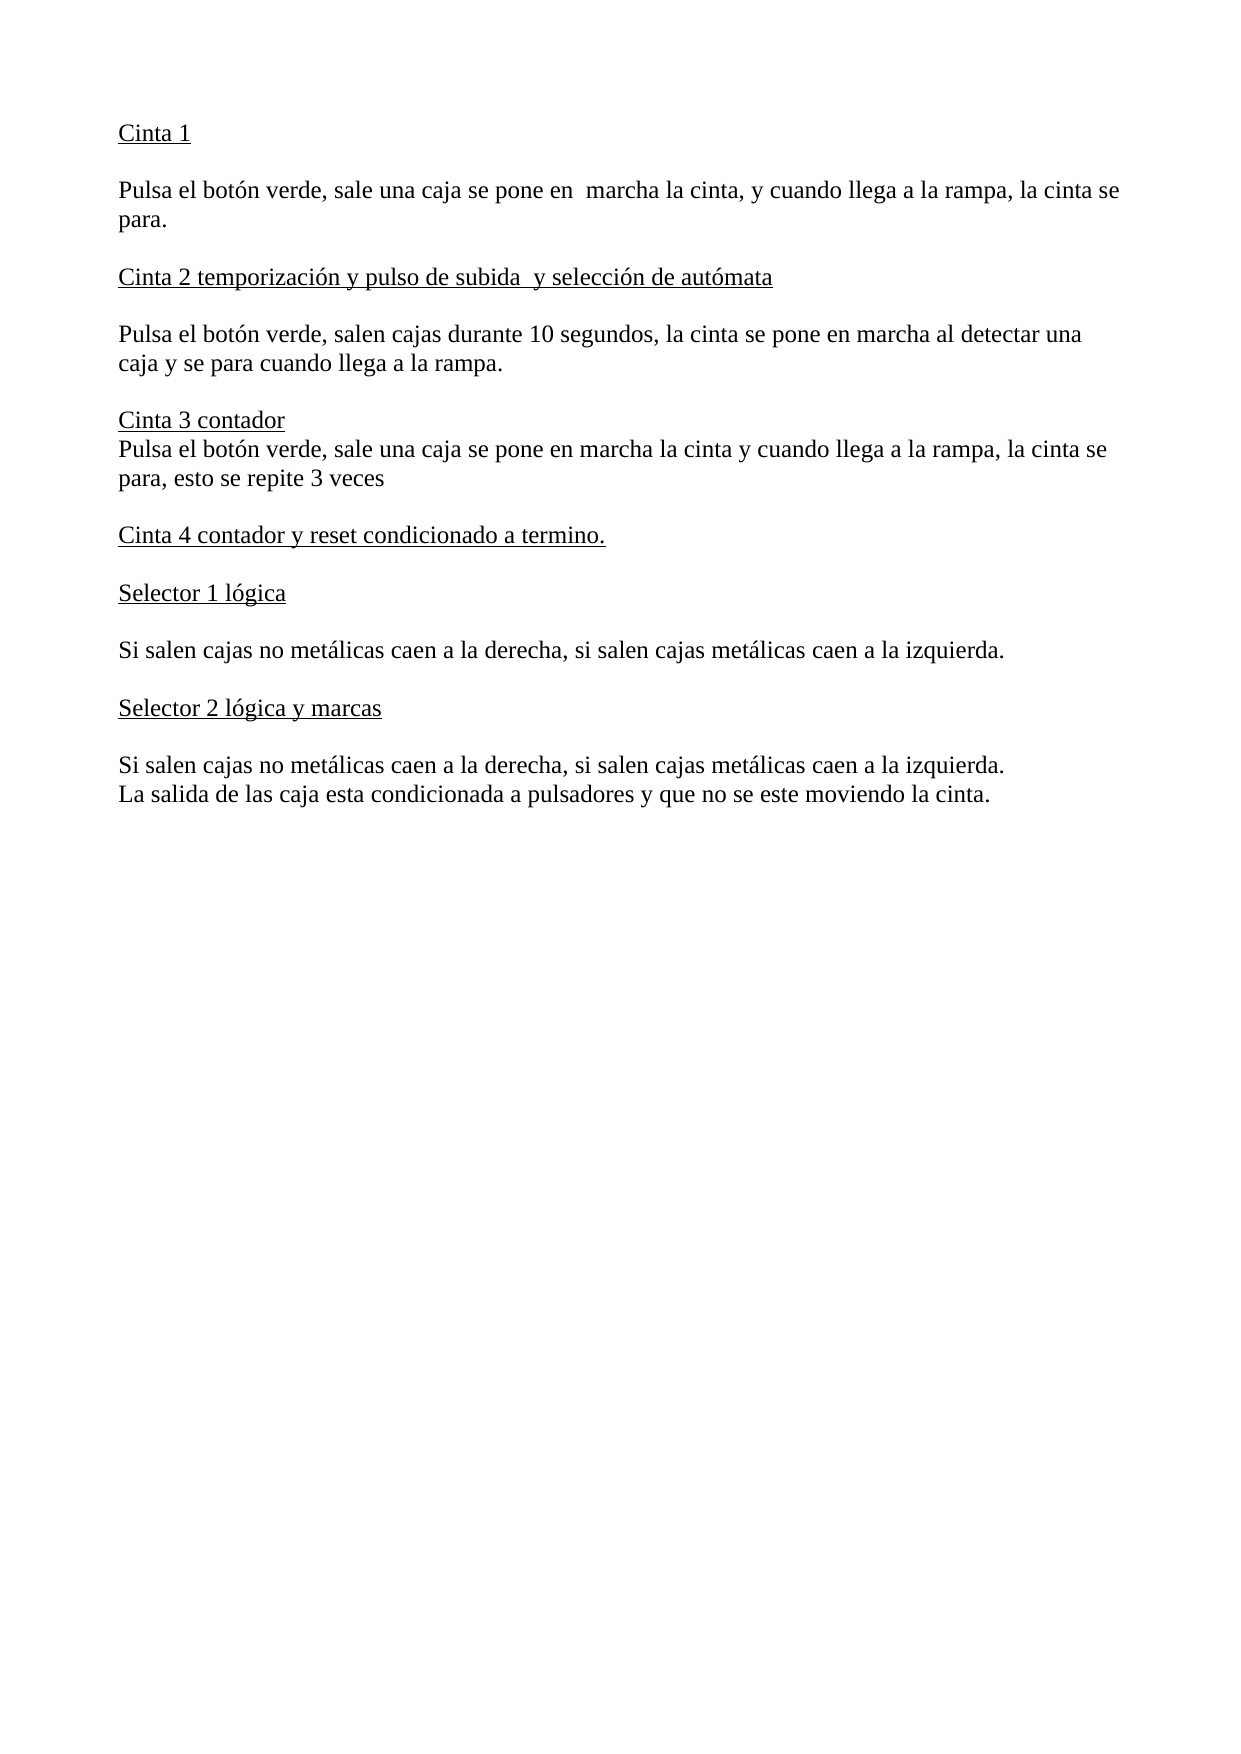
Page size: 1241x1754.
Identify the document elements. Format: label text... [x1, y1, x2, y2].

text La salida de las caja esta condicionada a pulsadores y que no se este moviendo la cinta. [118, 779, 1122, 808]
text Pulsa el botón verde, sale una caja se pone en marcha la cinta, y cuando llega a la rampa, la cinta se para. [118, 176, 1122, 233]
text Cinta 1 [118, 118, 1122, 147]
text Si salen cajas no metálicas caen a la derecha, si salen cajas metálicas caen a la izquierda. [118, 751, 1122, 779]
text Selector 2 lógica y marcas [118, 693, 1122, 722]
text Selector 1 lógica [118, 578, 1122, 607]
text Cinta 2 temporización y pulso de subida y selección de autómata [118, 262, 1122, 291]
text Pulsa el botón verde, salen cajas durante 10 segundos, la cinta se pone en marcha al detectar una caja y se para cuando llega a la rampa. [118, 319, 1122, 377]
text Cinta 3 contador [118, 406, 1122, 434]
text Si salen cajas no metálicas caen a la derecha, si salen cajas metálicas caen a la izquierda. [118, 636, 1122, 664]
text Pulsa el botón verde, sale una caja se pone en marcha la cinta y cuando llega a la rampa, la cinta se para, esto se repite 3 veces [118, 434, 1122, 492]
text Cinta 4 contador y reset condicionado a termino. [118, 521, 1122, 549]
